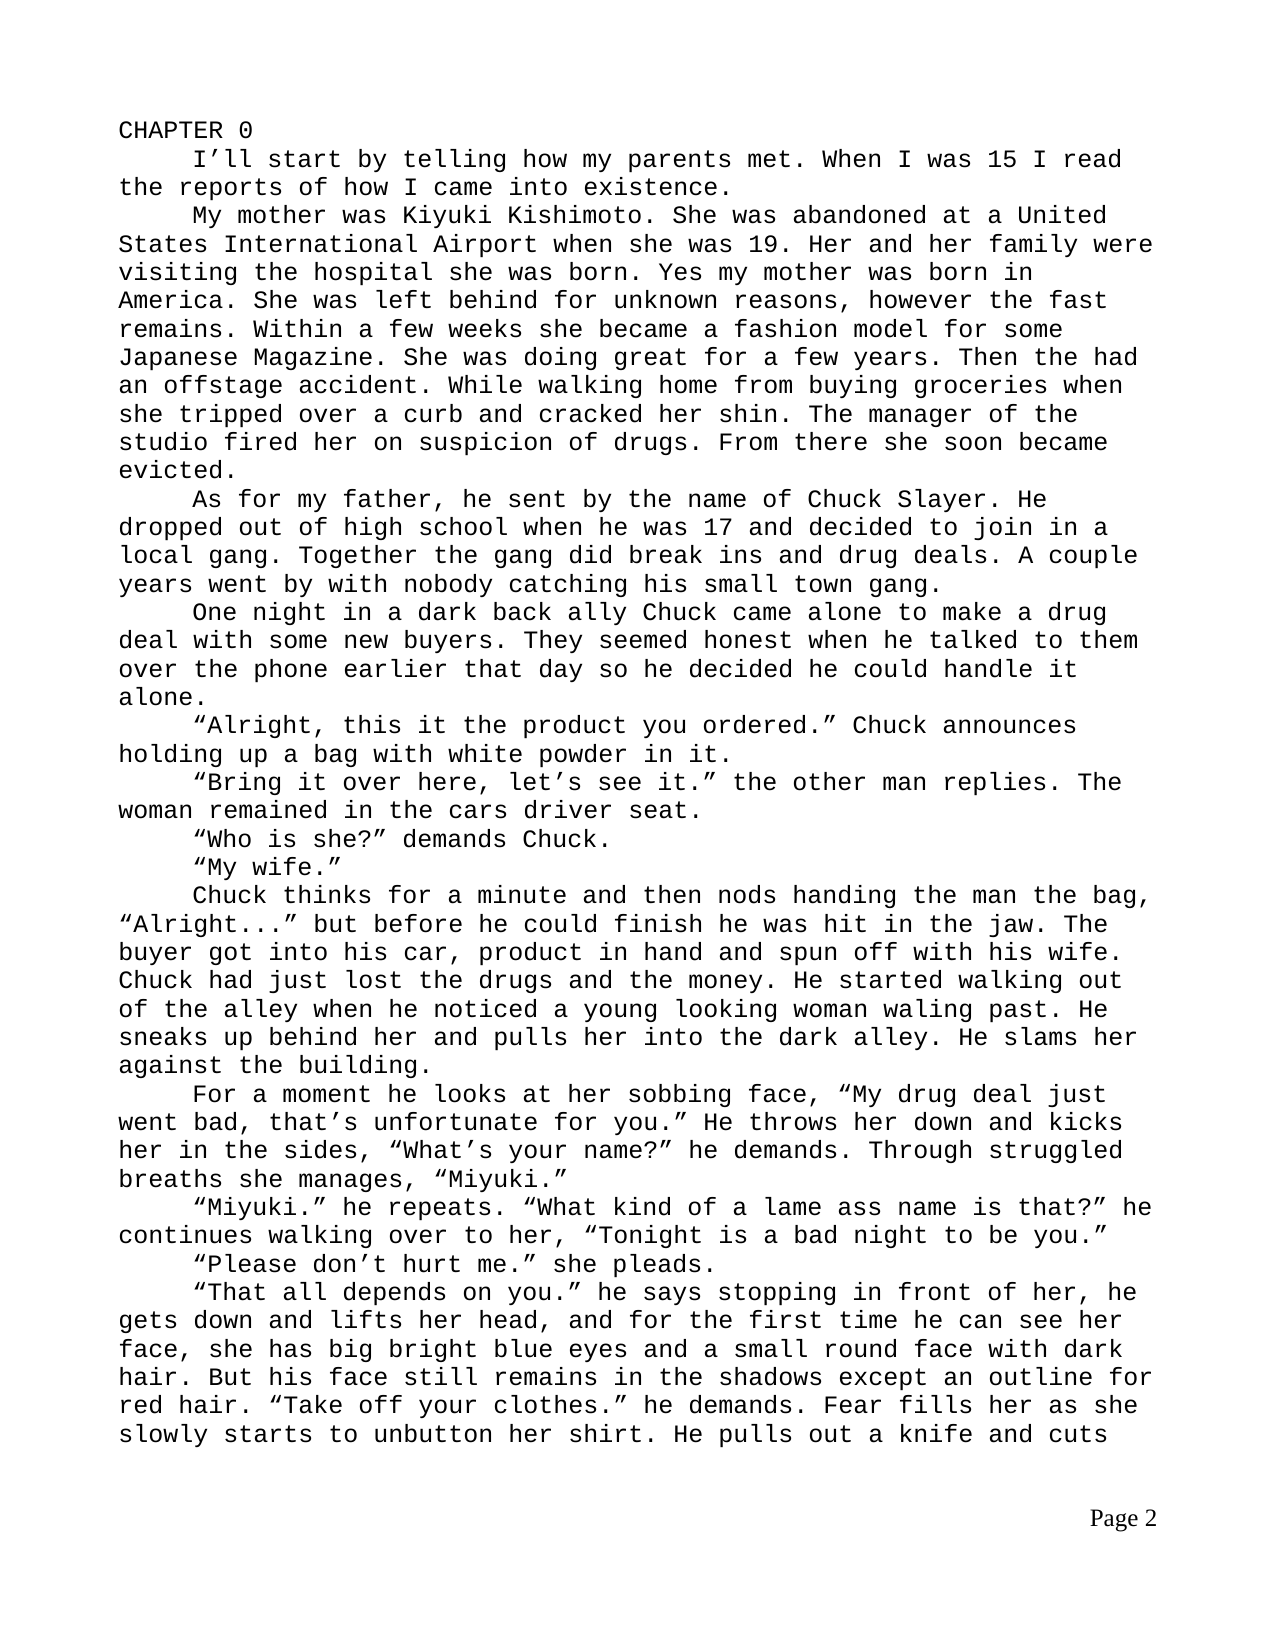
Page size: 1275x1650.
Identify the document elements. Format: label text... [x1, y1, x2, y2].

text “That all depends on you.” he says stopping in front of her, he gets down and lifts her head, and for the first time he can see her face, she has big bright blue eyes and a small round face with dark hair. But his face still remains in the shadows except an outline for red hair. “Take off your clothes.” he demands. Fear fills her as she slowly starts to unbutton her shirt. He pulls out a knife and cuts [118, 1280, 1157, 1450]
text “Alright, this it the product you ordered.” Chuck announces holding up a bag with white powder in it. [118, 713, 1157, 770]
text “Bring it over here, let’s see it.” the other man replies. The woman remained in the cars driver seat. [118, 770, 1157, 826]
text “Please don’t hurt me.” she pleads. [118, 1251, 1157, 1280]
text CHAPTER 0 [118, 118, 1157, 146]
text “Who is she?” demands Chuck. [118, 826, 1157, 855]
text “Miyuki.” he repeats. “What kind of a lame ass name is that?” he continues walking over to her, “Tonight is a bad night to be you.” [118, 1195, 1157, 1251]
text One night in a dark back ally Chuck came alone to make a drug deal with some new buyers. They seemed honest when he talked to them over the phone earlier that day so he decided he could handle it alone. [118, 600, 1157, 713]
text As for my father, he sent by the name of Chuck Slayer. He dropped out of high school when he was 17 and decided to join in a local gang. Together the gang did break ins and drug deals. A couple years went by with nobody catching his small town gang. [118, 486, 1157, 600]
text “My wife.” [118, 855, 1157, 883]
text Chuck thinks for a minute and then nods handing the man the bag, “Alright...” but before he could finish he was hit in the jaw. The buyer got into his car, product in hand and spun off with his wife. Chuck had just lost the drugs and the money. He started walking out of the alley when he noticed a young looking woman waling past. He sneaks up behind her and pulls her into the dark alley. He slams her against the building. [118, 883, 1157, 1081]
text I’ll start by telling how my parents met. When I was 15 I read the reports of how I came into existence. [118, 146, 1157, 203]
text For a moment he looks at her sobbing face, “My drug deal just went bad, that’s unfortunate for you.” He throws her down and kicks her in the sides, “What’s your name?” he demands. Through struggled breaths she manages, “Miyuki.” [118, 1081, 1157, 1195]
text My mother was Kiyuki Kishimoto. She was abandoned at a United States International Airport when she was 19. Her and her family were visiting the hospital she was born. Yes my mother was born in America. She was left behind for unknown reasons, however the fast remains. Within a few weeks she became a fashion model for some Japanese Magazine. She was doing great for a few years. Then the had an offstage accident. While walking home from buying groceries when she tripped over a curb and cracked her shin. The manager of the studio fired her on suspicion of drugs. From there she soon became evicted. [118, 203, 1157, 486]
